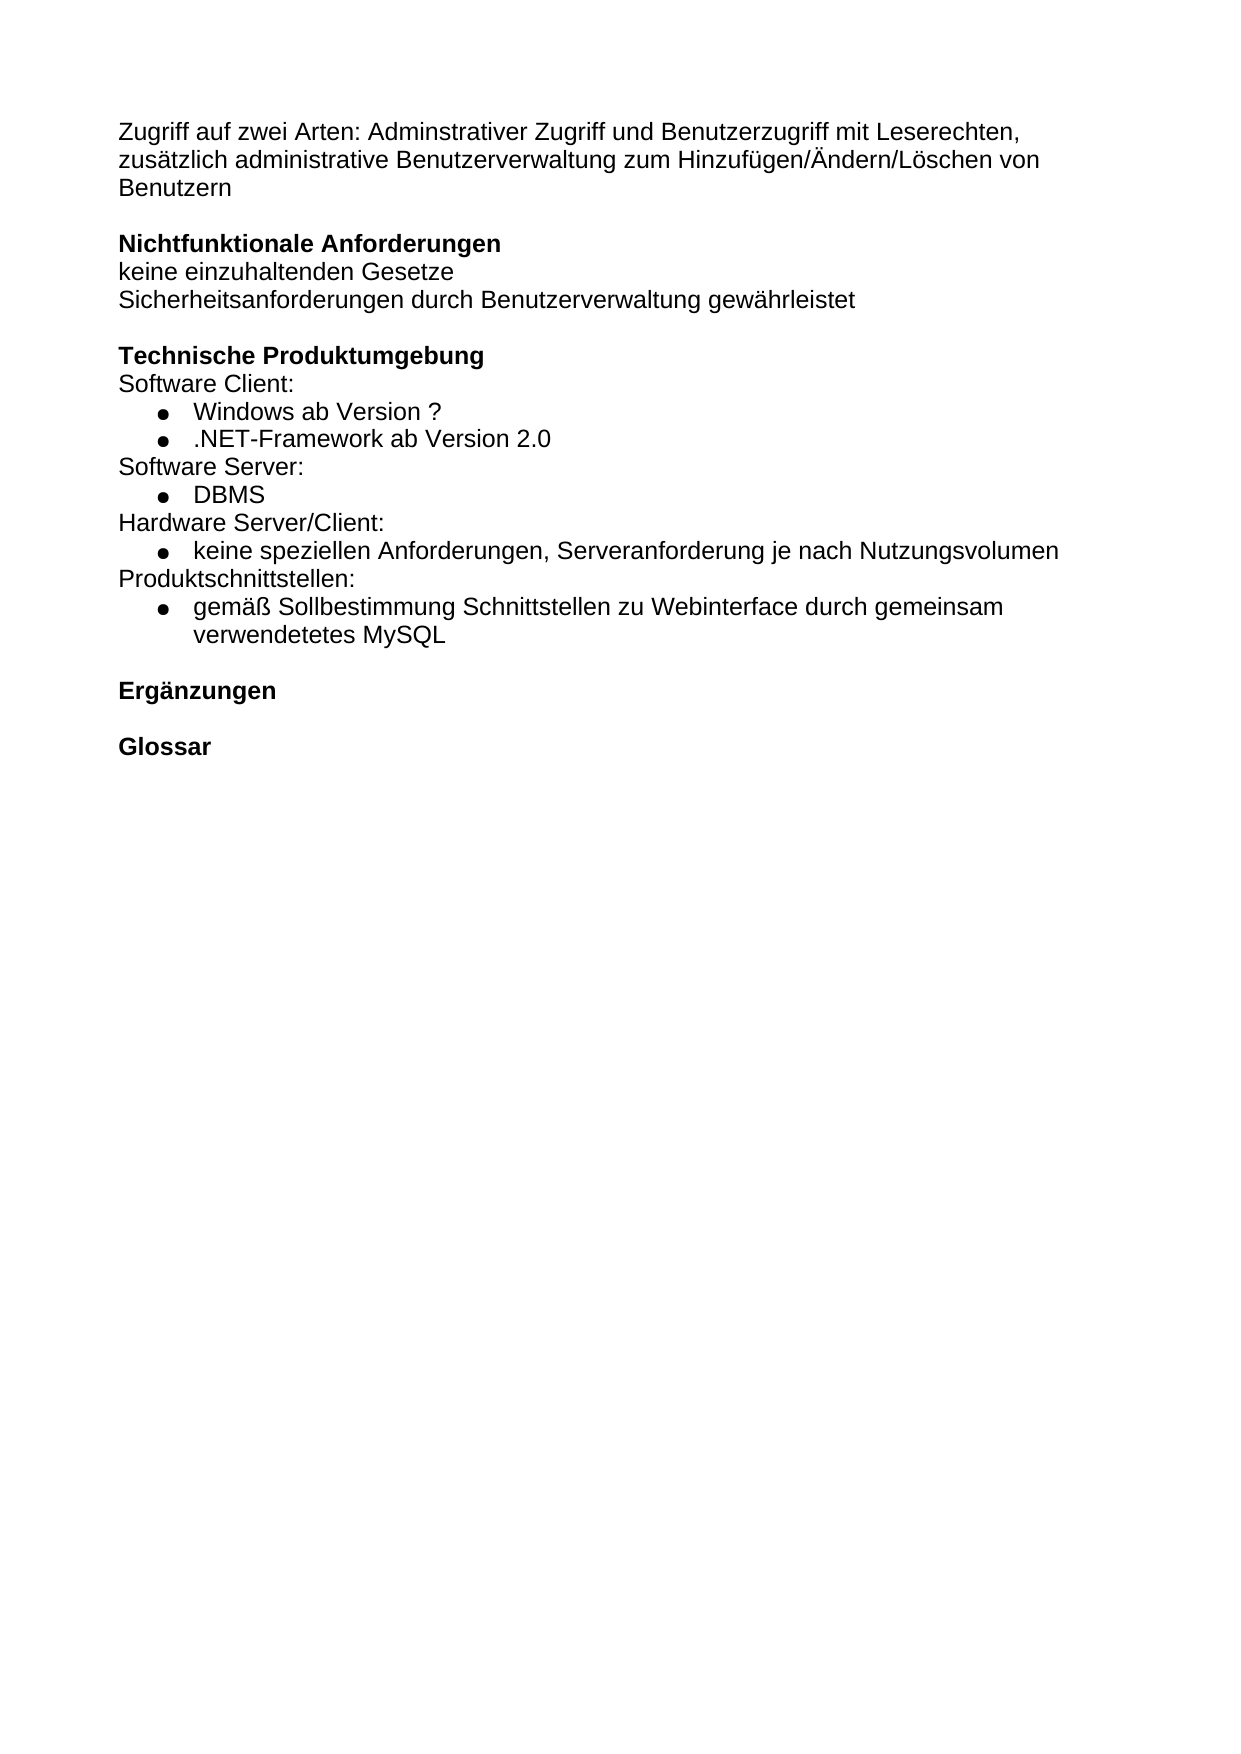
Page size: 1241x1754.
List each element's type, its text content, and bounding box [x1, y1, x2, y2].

text Zugriff auf zwei Arten: Adminstrativer Zugriff und Benutzerzugriff mit Leserechten, zusätzlich administrative Benutzerverwaltung zum Hinzufügen/Ändern/Löschen von Benutzern [118, 118, 1122, 202]
text Software Client: [118, 369, 1122, 397]
text keine einzuhaltenden Gesetze [118, 258, 1122, 286]
text Nichtfunktionale Anforderungen [118, 230, 1122, 258]
list DBMS [156, 481, 1122, 509]
text Technische Produktumgebung [118, 341, 1122, 369]
text Sicherheitsanforderungen durch Benutzerverwaltung gewährleistet [118, 286, 1122, 313]
text Produktschnittstellen: [118, 565, 1122, 593]
text Glossar [118, 732, 1122, 760]
text Hardware Server/Client: [118, 509, 1122, 537]
list Windows ab Version ? [156, 397, 1122, 425]
list .NET-Framework ab Version 2.0 [156, 425, 1122, 453]
list keine speziellen Anforderungen, Serveranforderung je nach Nutzungsvolumen [156, 537, 1122, 565]
text Software Server: [118, 453, 1122, 481]
list gemäß Sollbestimmung Schnittstellen zu Webinterface durch gemeinsam verwendetetes MySQL [156, 593, 1122, 648]
text Ergänzungen [118, 676, 1122, 704]
